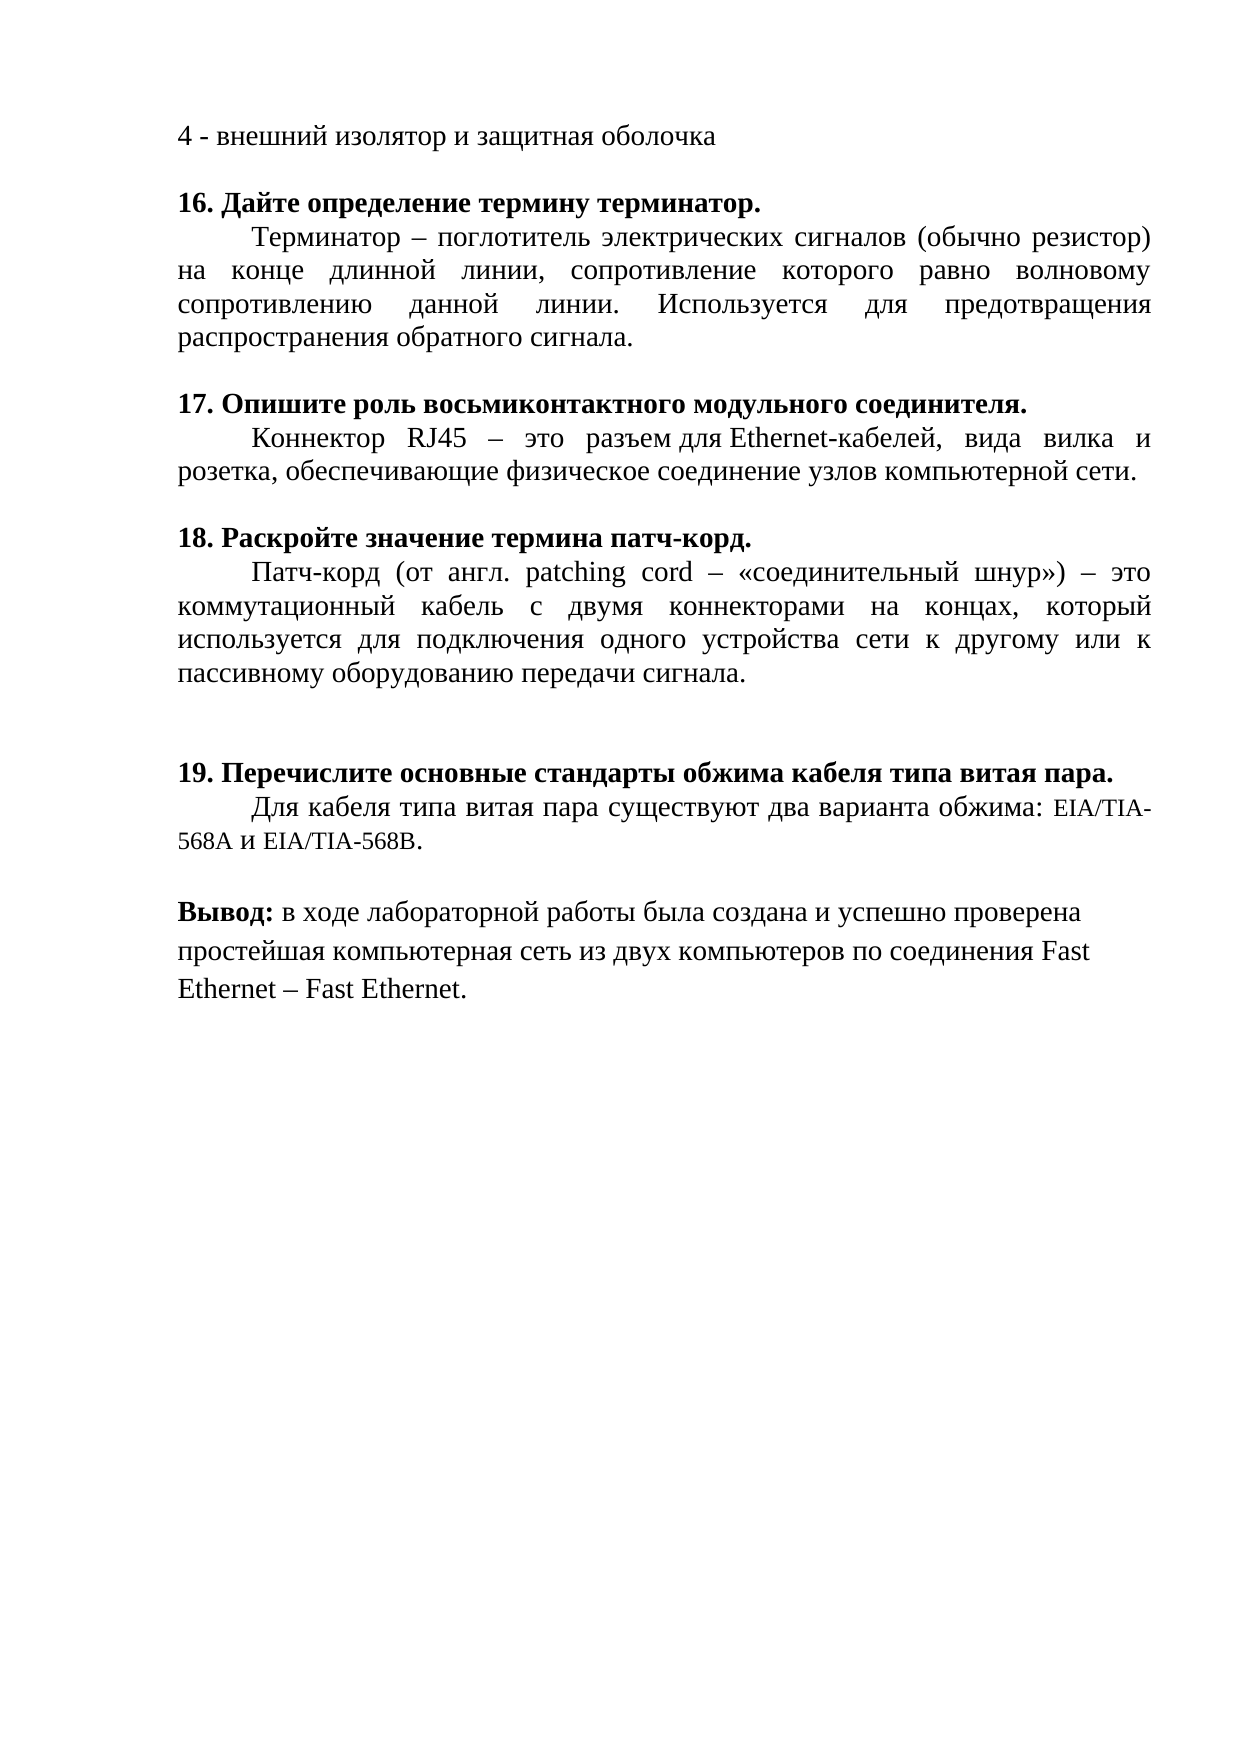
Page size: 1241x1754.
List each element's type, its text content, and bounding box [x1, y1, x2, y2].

text 17. Опишите роль восьмиконтактного модульного соединителя. [177, 386, 1152, 420]
text 18. Раскройте значение термина патч-корд. [177, 521, 1152, 554]
text 16. Дайте определение термину терминатор. [177, 185, 1152, 219]
text Патч-корд (от англ. patching cord – «соединительный шнур») – это коммутационный кабель с двумя коннекторами на концах, который используется для подключения одного устройства сети к другому или к пассивному оборудованию передачи сигнала. [177, 554, 1152, 688]
text 19. Перечислите основные стандарты обжима кабеля типа витая пара. [177, 755, 1152, 789]
text Для кабеля типа витая пара существуют два варианта обжима: EIA/TIA-568A и EIA/TIA-568B. [177, 789, 1152, 856]
text Терминатор – поглотитель электрических сигналов (обычно резистор) на конце длинной линии, сопротивление которого равно волновому сопротивлению данной линии. Используется для предотвращения распространения обратного сигнала. [177, 219, 1152, 353]
text Вывод: в ходе лабораторной работы была создана и успешно проверена простейшая компьютерная сеть из двух компьютеров по соединения Fast Ethernet – Fast Ethernet. [177, 894, 1152, 1005]
text Коннектор RJ45 – это разъем для Ethernet-кабелей, вида вилка и розетка, обеспечивающие физическое соединение узлов компьютерной сети. [177, 420, 1152, 487]
text 4 - внешний изолятор и защитная оболочка [177, 118, 1152, 152]
